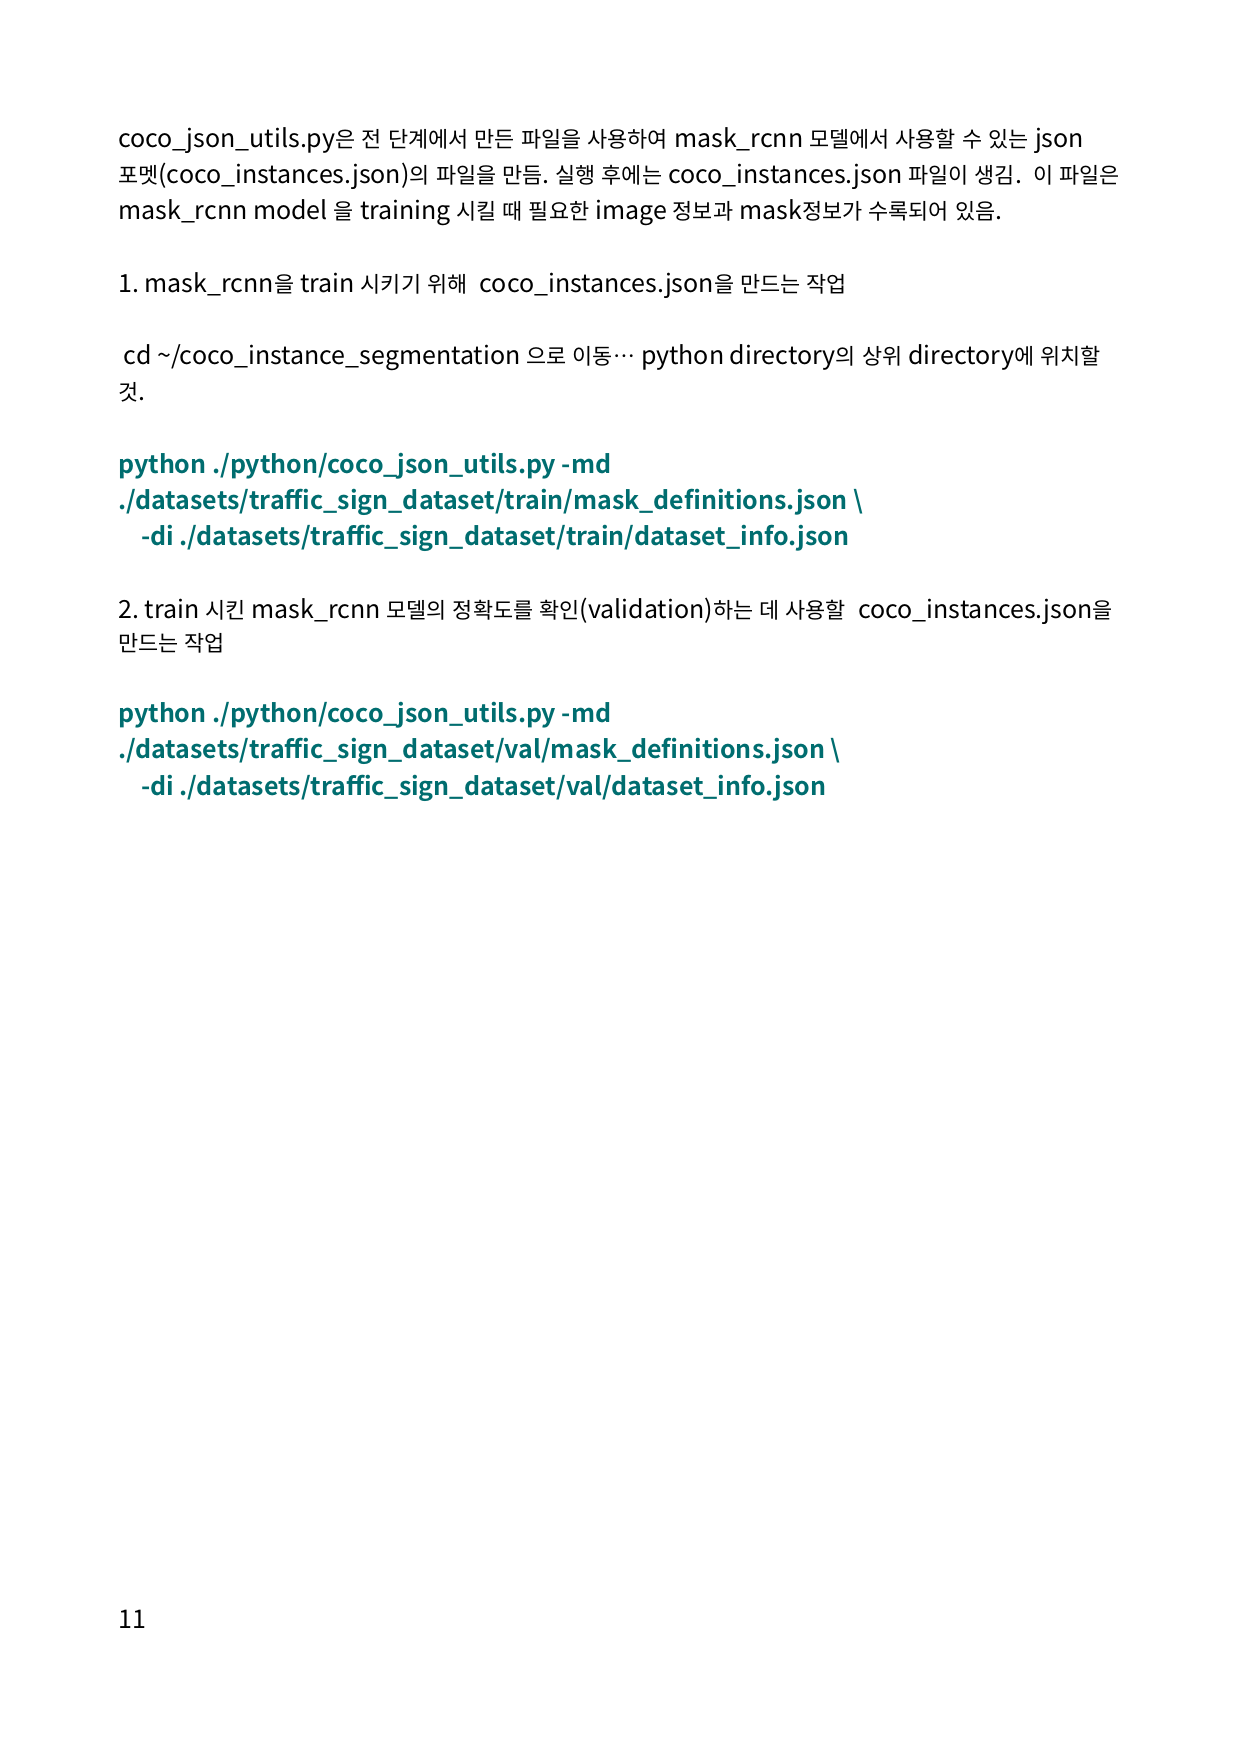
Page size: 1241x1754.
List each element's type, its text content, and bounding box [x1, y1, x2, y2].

text 2. train 시킨 mask_rcnn 모델의 정확도를 확인(validation)하는 데 사용할 coco_instances.json을 만드는 작업 [118, 589, 1122, 657]
text python ./python/coco_json_utils.py -md ./datasets/traffic_sign_dataset/train/mask_definitions.json \ [118, 444, 1122, 517]
text cd ~/coco_instance_segmentation 으로 이동… python directory의 상위 directory에 위치할 것. [118, 336, 1122, 408]
text -di ./datasets/traffic_sign_dataset/val/dataset_info.json [118, 766, 1122, 802]
text coco_json_utils.py은 전 단계에서 만든 파일을 사용하여 mask_rcnn 모델에서 사용할 수 있는 json 포멧(coco_instances.json)의 파일을 만듬. 실행 후에는 coco_instances.json 파일이 생김. 이 파일은 mask_rcnn model 을 training 시킬 때 필요한 image 정보과 mask정보가 수록되어 있음. [118, 118, 1122, 227]
text -di ./datasets/traffic_sign_dataset/train/dataset_info.json [118, 517, 1122, 553]
text python ./python/coco_json_utils.py -md ./datasets/traffic_sign_dataset/val/mask_definitions.json \ [118, 693, 1122, 766]
text 1. mask_rcnn을 train 시키기 위해 coco_instances.json을 만드는 작업 [118, 263, 1122, 299]
